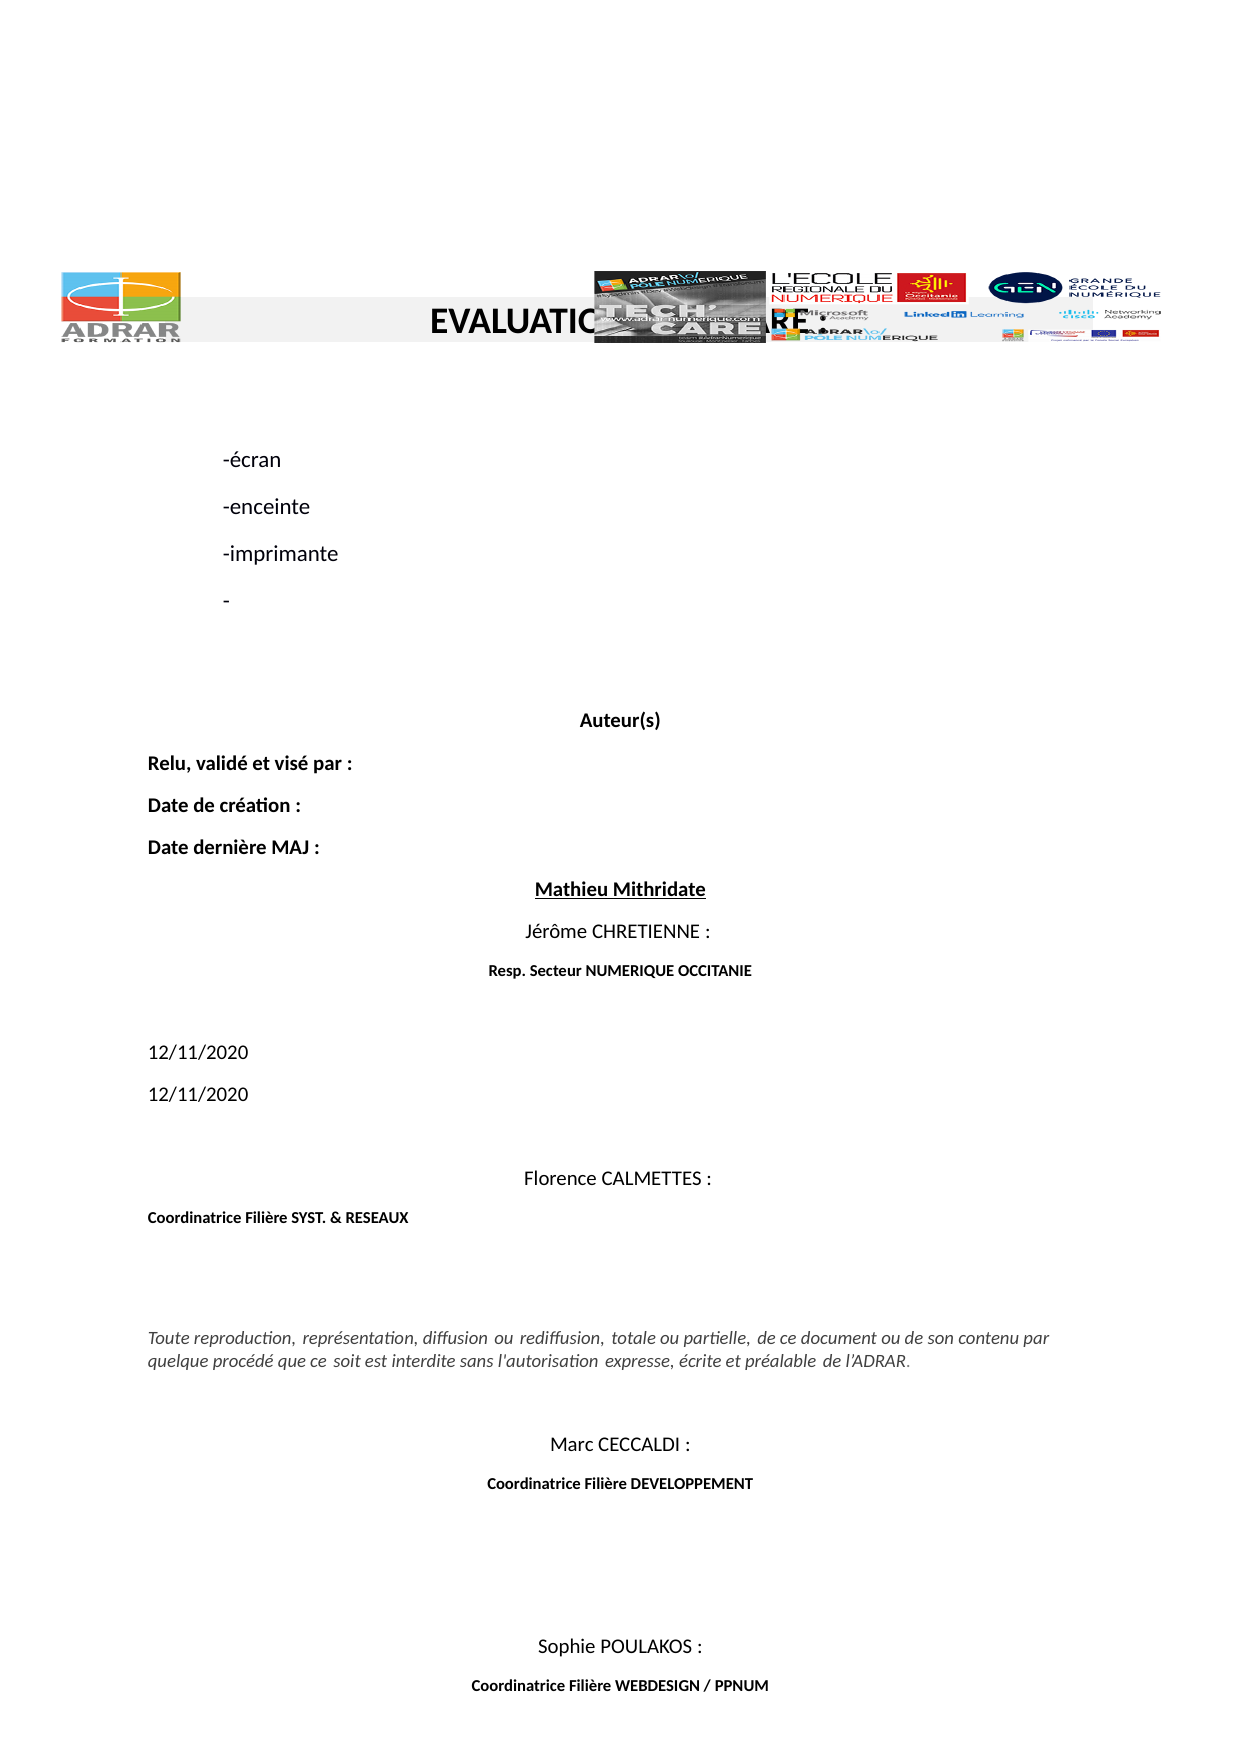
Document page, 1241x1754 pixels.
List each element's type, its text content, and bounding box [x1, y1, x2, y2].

list -enceinte [223, 492, 1093, 521]
list -écran [223, 446, 1093, 474]
list -imprimante [223, 539, 1093, 567]
picture [594, 271, 1166, 343]
list - [223, 586, 1093, 614]
picture [61, 271, 183, 343]
